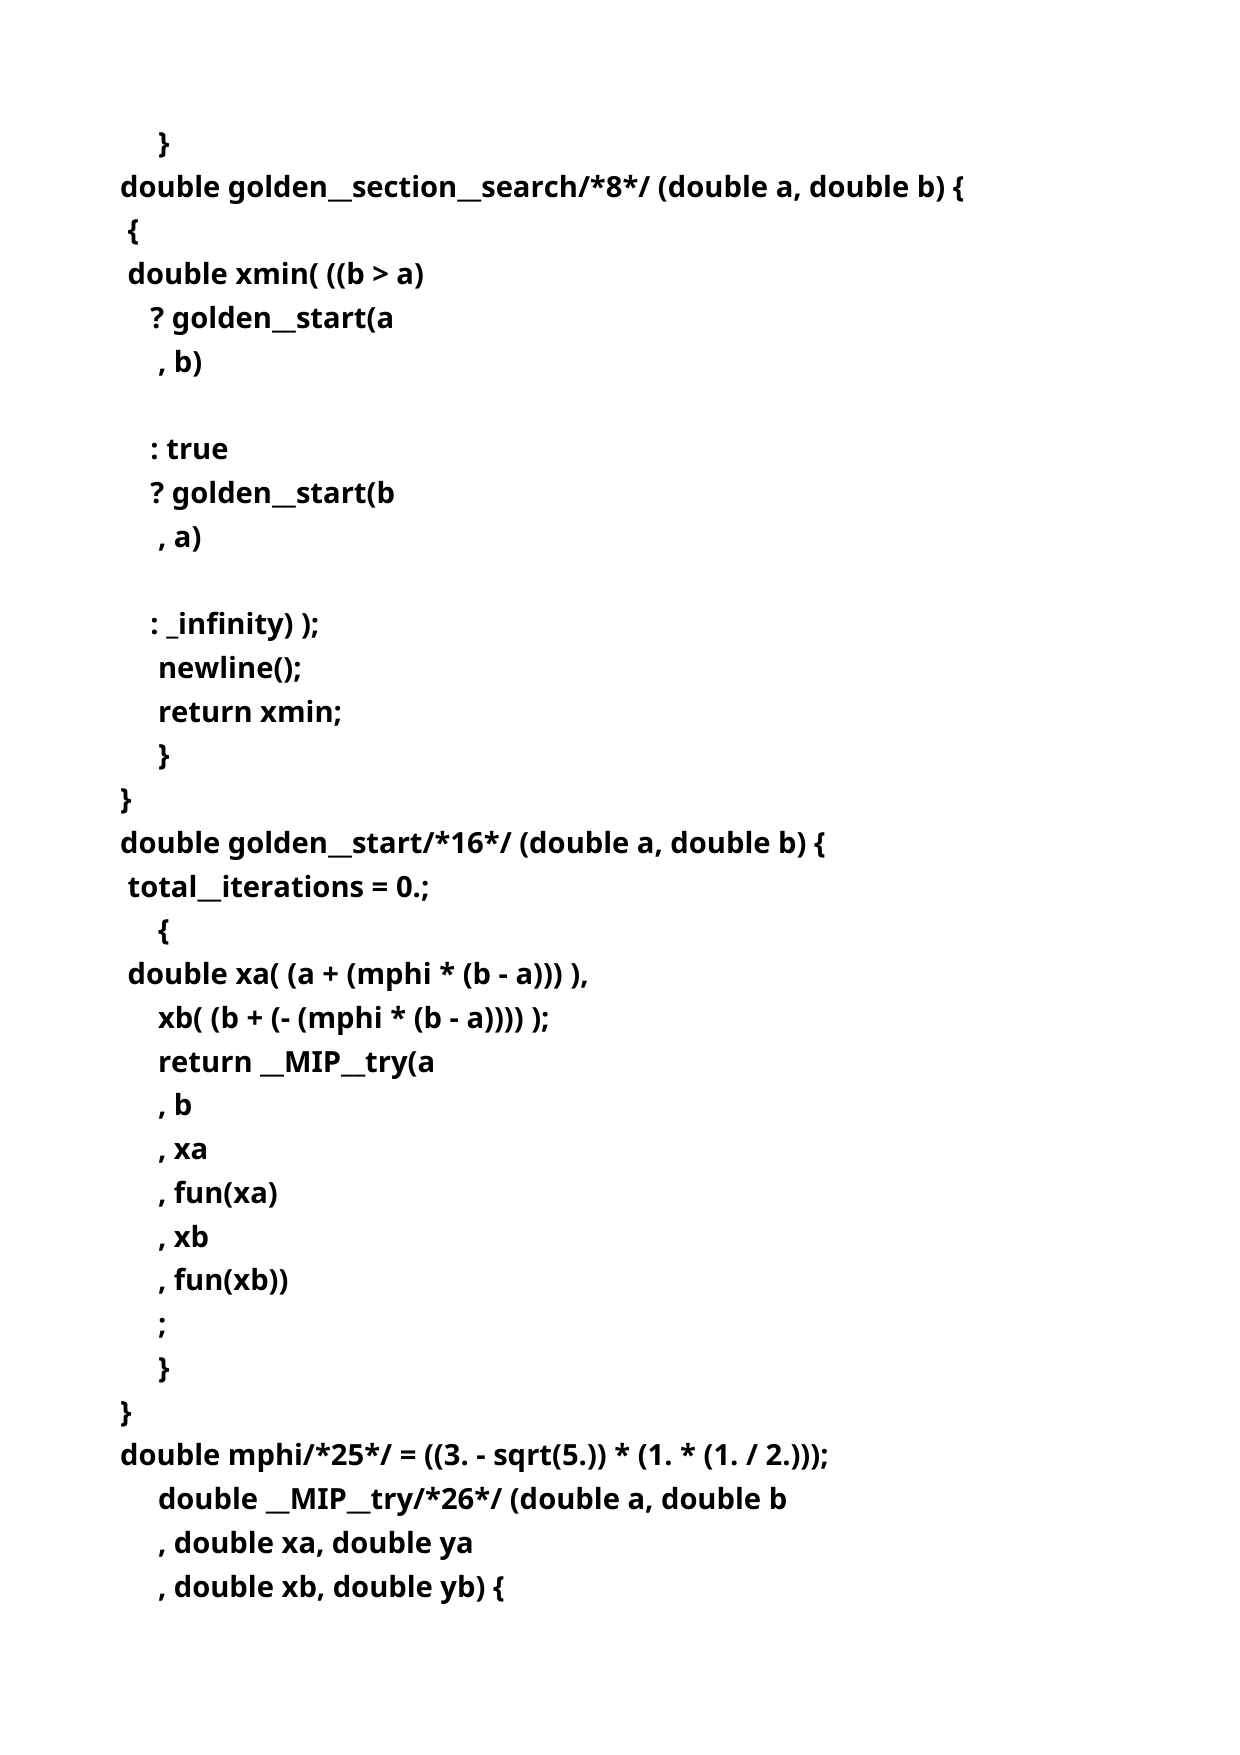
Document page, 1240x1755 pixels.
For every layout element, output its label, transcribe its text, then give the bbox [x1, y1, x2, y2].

text } [120, 1343, 1119, 1387]
text ; [120, 1299, 1119, 1343]
text return __MIP__try(a [120, 1037, 1119, 1081]
text : true [120, 424, 1119, 468]
text } [120, 774, 1119, 818]
text , fun(xa) [120, 1168, 1119, 1212]
text xb( (b + (- (mphi * (b - a)))) ); [120, 993, 1119, 1037]
text , double xb, double yb) { [120, 1562, 1119, 1606]
text double golden__start/*16*/ (double a, double b) { [120, 818, 1119, 862]
text double xa( (a + (mphi * (b - a))) ), [120, 949, 1119, 993]
text , a) [120, 512, 1119, 556]
text { [120, 206, 1119, 249]
text double golden__section__search/*8*/ (double a, double b) { [120, 162, 1119, 206]
text } [120, 118, 1119, 162]
text , fun(xb)) [120, 1256, 1119, 1299]
text double __MIP__try/*26*/ (double a, double b [120, 1474, 1119, 1518]
text total__iterations = 0.; [120, 862, 1119, 906]
text { [120, 906, 1119, 949]
text , b [120, 1081, 1119, 1124]
text return xmin; [120, 687, 1119, 731]
text newline(); [120, 643, 1119, 687]
text , b) [120, 337, 1119, 381]
text } [120, 731, 1119, 774]
text ? golden__start(b [120, 468, 1119, 512]
text , double xa, double ya [120, 1518, 1119, 1562]
text } [120, 1387, 1119, 1431]
text , xa [120, 1124, 1119, 1168]
text ? golden__start(a [120, 293, 1119, 337]
text : _infinity) ); [120, 599, 1119, 643]
text double mphi/*25*/ = ((3. - sqrt(5.)) * (1. * (1. / 2.))); [120, 1431, 1119, 1474]
text double xmin( ((b > a) [120, 249, 1119, 293]
text , xb [120, 1212, 1119, 1256]
